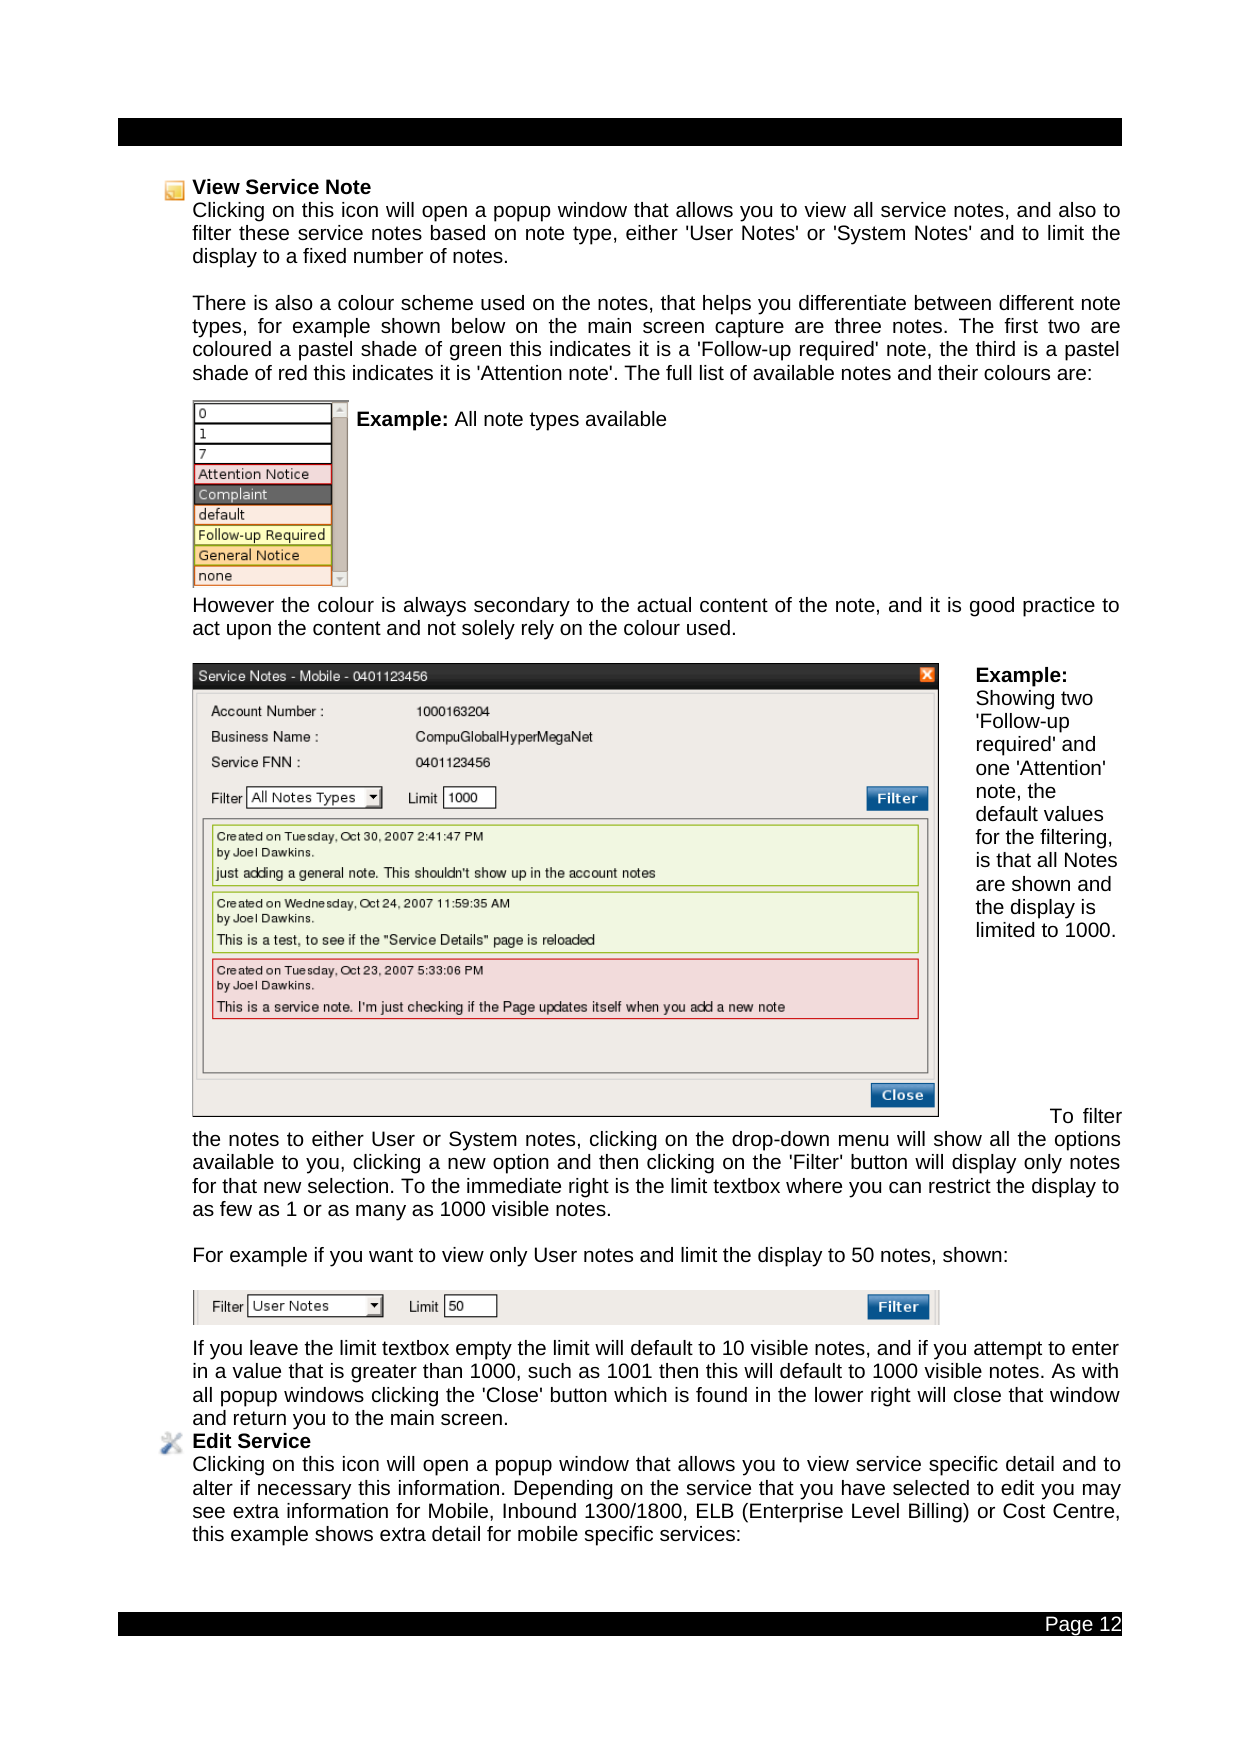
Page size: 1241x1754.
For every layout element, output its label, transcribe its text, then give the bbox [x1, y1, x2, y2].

text View Service Note [192, 175, 1122, 198]
text Example: All note types available [354, 408, 1122, 431]
picture [192, 663, 926, 1117]
text Edit Service [192, 1430, 1122, 1453]
picture [162, 176, 188, 204]
picture [157, 1430, 186, 1459]
text To filter the notes to either User or System notes, clicking on the drop-down menu will show all the options available to you, clicking a new option and then clicking on the 'Filter' button will display only notes for that new selection. To the immediate right is the limit textbox where you can restrict the display to as few as 1 or as many as 1000 visible notes. [192, 1104, 1122, 1221]
text However the colour is always secondary to the actual content of the note, and it is good practice to act upon the content and not solely rely on the colour used. [192, 593, 1122, 640]
text Clicking on this icon will open a popup window that allows you to view service specific detail and to alter if necessary this information. Depending on the service that you have selected to edit you may see extra information for Mobile, Inbound 1300/1800, ELB (Enterprise Level Billing) or Cost Centre, this example shows extra detail for mobile specific services: [192, 1453, 1122, 1546]
picture [192, 400, 349, 588]
text [118, 408, 192, 431]
text Clicking on this icon will open a popup window that allows you to view all service notes, and also to filter these service notes based on note type, either 'User Notes' or 'System Notes' and to limit the display to a fixed number of notes. [192, 198, 1122, 268]
text For example if you want to view only User notes and limit the display to 50 notes, shown: [192, 1244, 1122, 1267]
text If you leave the limit textbox empty the limit will default to 10 visible notes, and if you attempt to enter in a value that is greater than 1000, such as 1001 then this will default to 1000 visible notes. As with all popup windows clicking the 'Close' button which is found in the lower right will close that window and return you to the main screen. [192, 1337, 1122, 1430]
text [118, 663, 192, 942]
picture [193, 1290, 940, 1325]
text There is also a colour scheme used on the notes, that helps you differentiate between different note types, for example shown below on the main screen capture are three notes. The first two are coloured a pastel shade of green this indicates it is a 'Follow-up required' note, the third is a pastel shade of red this indicates it is 'Attention note'. The full list of available notes and their colours are: [192, 291, 1122, 384]
text Example: Showing two 'Follow-up required' and one 'Attention' note, the default values for the filtering, is that all Notes are shown and the display is limited to 1000. [926, 663, 1122, 942]
